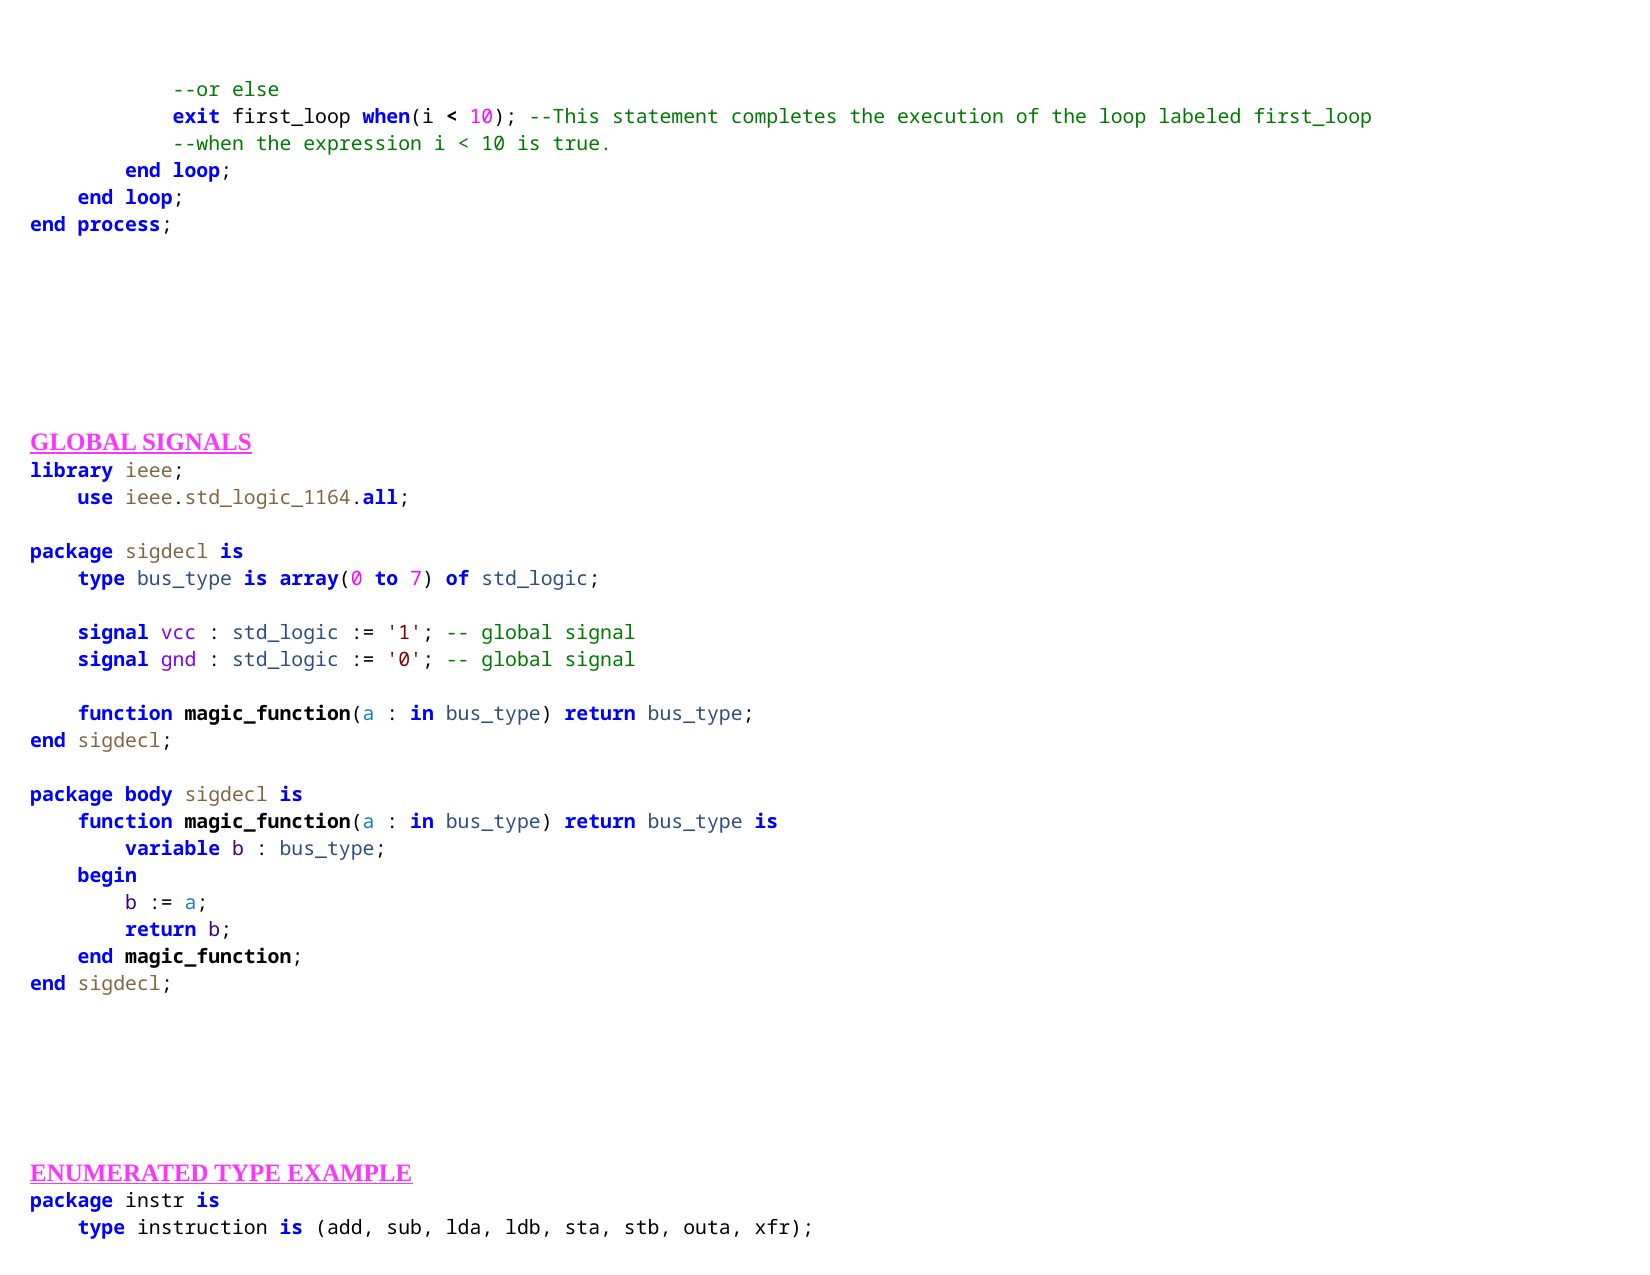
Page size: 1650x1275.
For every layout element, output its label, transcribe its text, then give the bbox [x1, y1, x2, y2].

text package body sigdecl is [30, 780, 1620, 807]
text end loop; [30, 156, 1620, 183]
text end loop; [30, 183, 1620, 210]
text signal vcc : std_logic := '1'; -- global signal [30, 618, 1620, 645]
text b := a; [30, 888, 1620, 915]
text variable b : bus_type; [30, 834, 1620, 861]
text library ieee; [30, 456, 1620, 483]
text --or else [30, 75, 1620, 102]
text exit first_loop when(i < 10); --This statement completes the execution of the loop labeled first_loop [30, 102, 1620, 129]
text end magic_function; [30, 942, 1620, 969]
text signal gnd : std_logic := '0'; -- global signal [30, 645, 1620, 672]
text package sigdecl is [30, 537, 1620, 564]
text --when the expression i < 10 is true. [30, 129, 1620, 156]
text type instruction is (add, sub, lda, ldb, sta, stb, outa, xfr); [30, 1213, 1620, 1240]
text use ieee.std_logic_1164.all; [30, 483, 1620, 510]
text end sigdecl; [30, 726, 1620, 753]
text type bus_type is array(0 to 7) of std_logic; [30, 564, 1620, 591]
text package instr is [30, 1186, 1620, 1213]
text function magic_function(a : in bus_type) return bus_type; [30, 699, 1620, 726]
text end sigdecl; [30, 969, 1620, 996]
text ENUMERATED TYPE EXAMPLE [30, 1158, 1620, 1186]
text function magic_function(a : in bus_type) return bus_type is [30, 807, 1620, 834]
text GLOBAL SIGNALS [30, 427, 1620, 456]
text end process; [30, 210, 1620, 237]
text begin [30, 861, 1620, 888]
text return b; [30, 915, 1620, 942]
